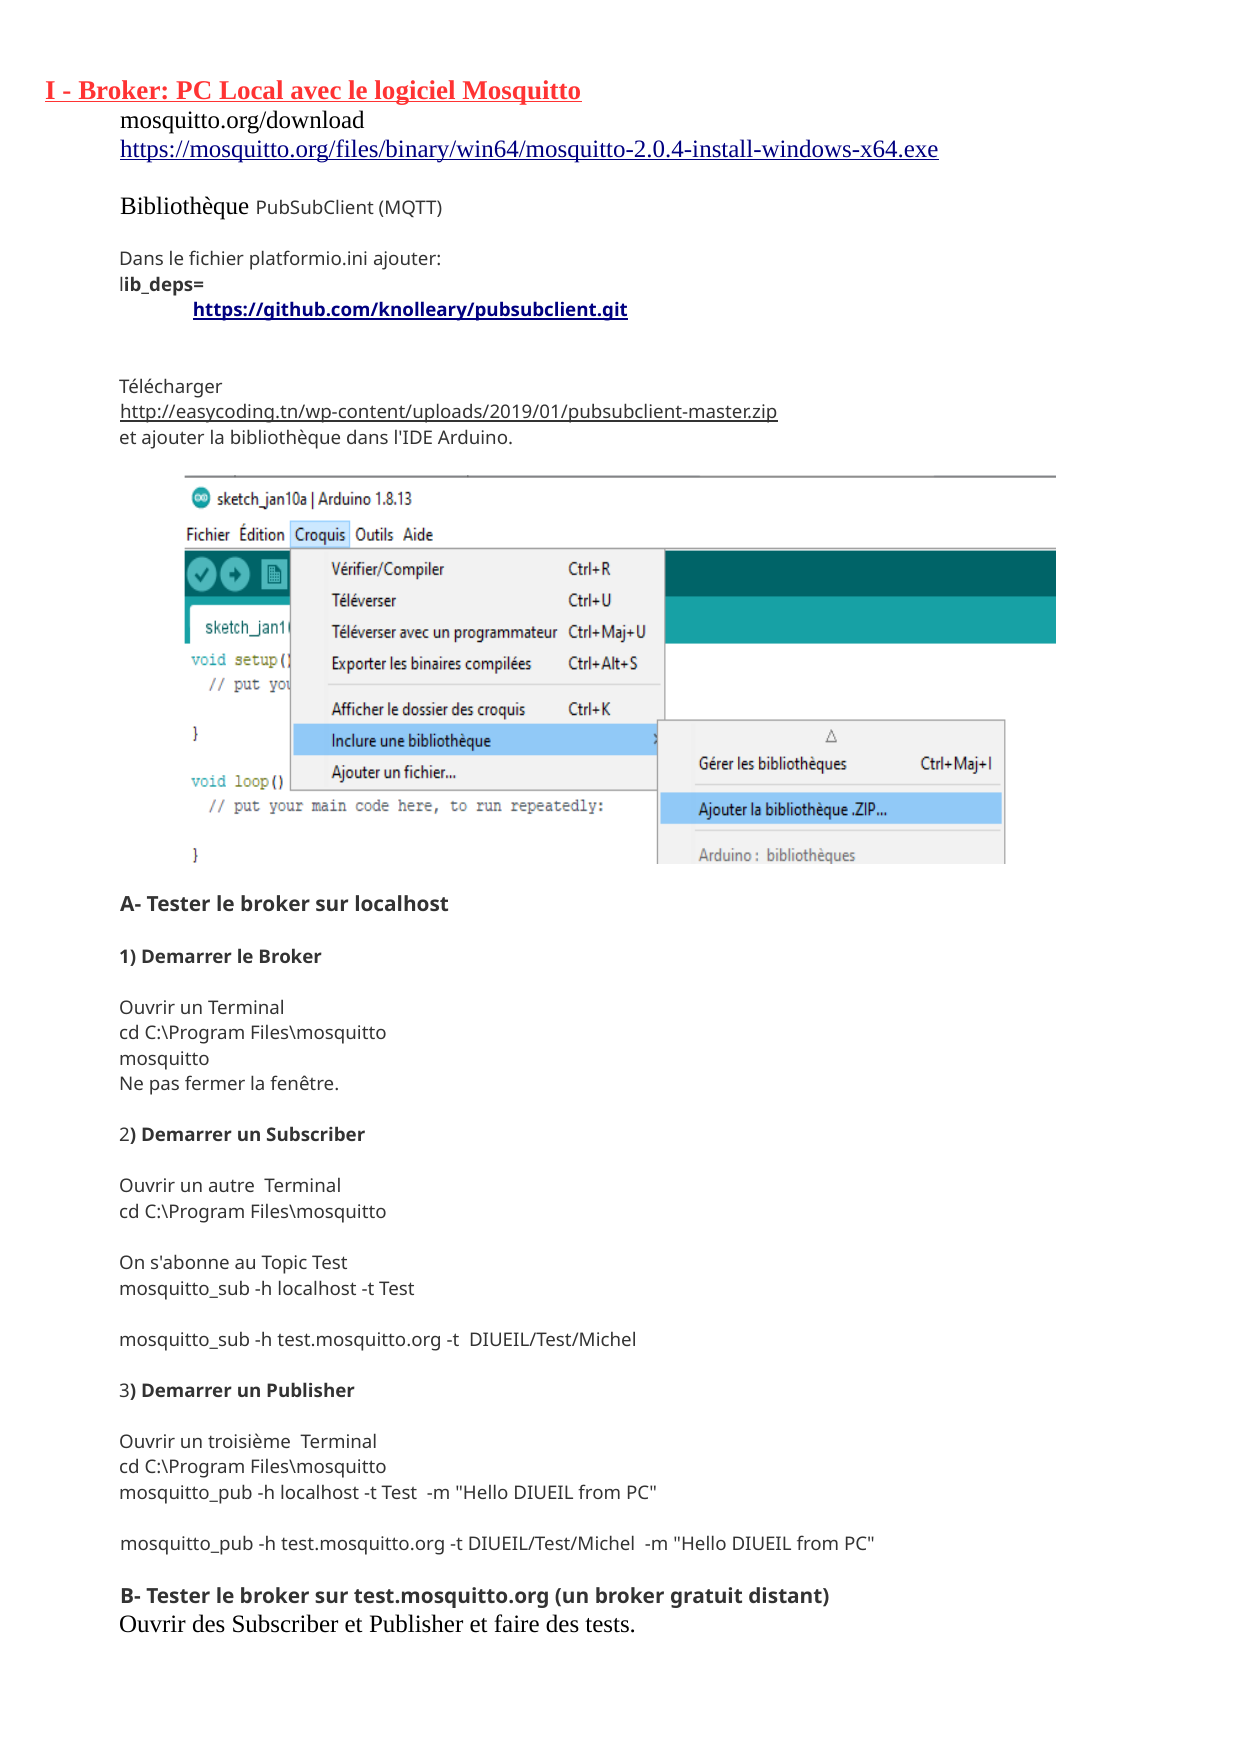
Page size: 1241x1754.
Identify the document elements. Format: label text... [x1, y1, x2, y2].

text cd C:\Program Files\mosquitto [45, 1453, 1196, 1479]
text On s'abonne au Topic Test [45, 1249, 1196, 1275]
list mosquitto_pub -h test.mosquitto.org -t DIUEIL/Test/Michel -m "Hello DIUEIL from PC" [82, 1530, 1196, 1556]
text cd C:\Program Files\mosquitto [45, 1198, 1196, 1224]
text Dans le fichier platformio.ini ajouter: [45, 245, 1196, 271]
text Ne pas fermer la fenêtre. [45, 1071, 1196, 1096]
text cd C:\Program Files\mosquitto [45, 1020, 1196, 1045]
text Ouvrir un Terminal [45, 994, 1196, 1020]
list https://mosquitto.org/files/binary/win64/mosquitto-2.0.4-install-windows-x64.exe [82, 134, 1196, 162]
text Télécharger [45, 373, 1196, 398]
text mosquitto_sub -h localhost -t Test [45, 1275, 1196, 1300]
text 2) Demarrer un Subscriber [45, 1122, 1196, 1147]
text https://github.com/knolleary/pubsubclient.git [45, 296, 1196, 322]
text mosquitto_sub -h test.mosquitto.org -t DIUEIL/Test/Michel [45, 1326, 1196, 1351]
text lib_deps= [45, 271, 1196, 296]
text Ouvrir des Subscriber et Publisher et faire des tests. [45, 1609, 1196, 1638]
text I - Broker: PC Local avec le logiciel Mosquitto [45, 74, 1196, 105]
text Ouvrir un troisième Terminal [45, 1428, 1196, 1453]
list mosquitto.org/download [82, 105, 1196, 134]
list http://easycoding.tn/wp-content/uploads/2019/01/pubsubclient-master.zip [82, 398, 1196, 424]
text Ouvrir un autre Terminal [45, 1173, 1196, 1198]
text 1) Demarrer le Broker [45, 943, 1196, 969]
list A- Tester le broker sur localhost [82, 889, 1196, 918]
text et ajouter la bibliothèque dans l'IDE Arduino. [45, 424, 1196, 449]
list B- Tester le broker sur test.mosquitto.org (un broker gratuit distant) [82, 1581, 1196, 1609]
text mosquitto [45, 1045, 1196, 1071]
text 3) Demarrer un Publisher [45, 1377, 1196, 1402]
text mosquitto_pub -h localhost -t Test -m "Hello DIUEIL from PC" [45, 1479, 1196, 1504]
list Bibliothèque PubSubClient (MQTT) [82, 191, 1196, 220]
